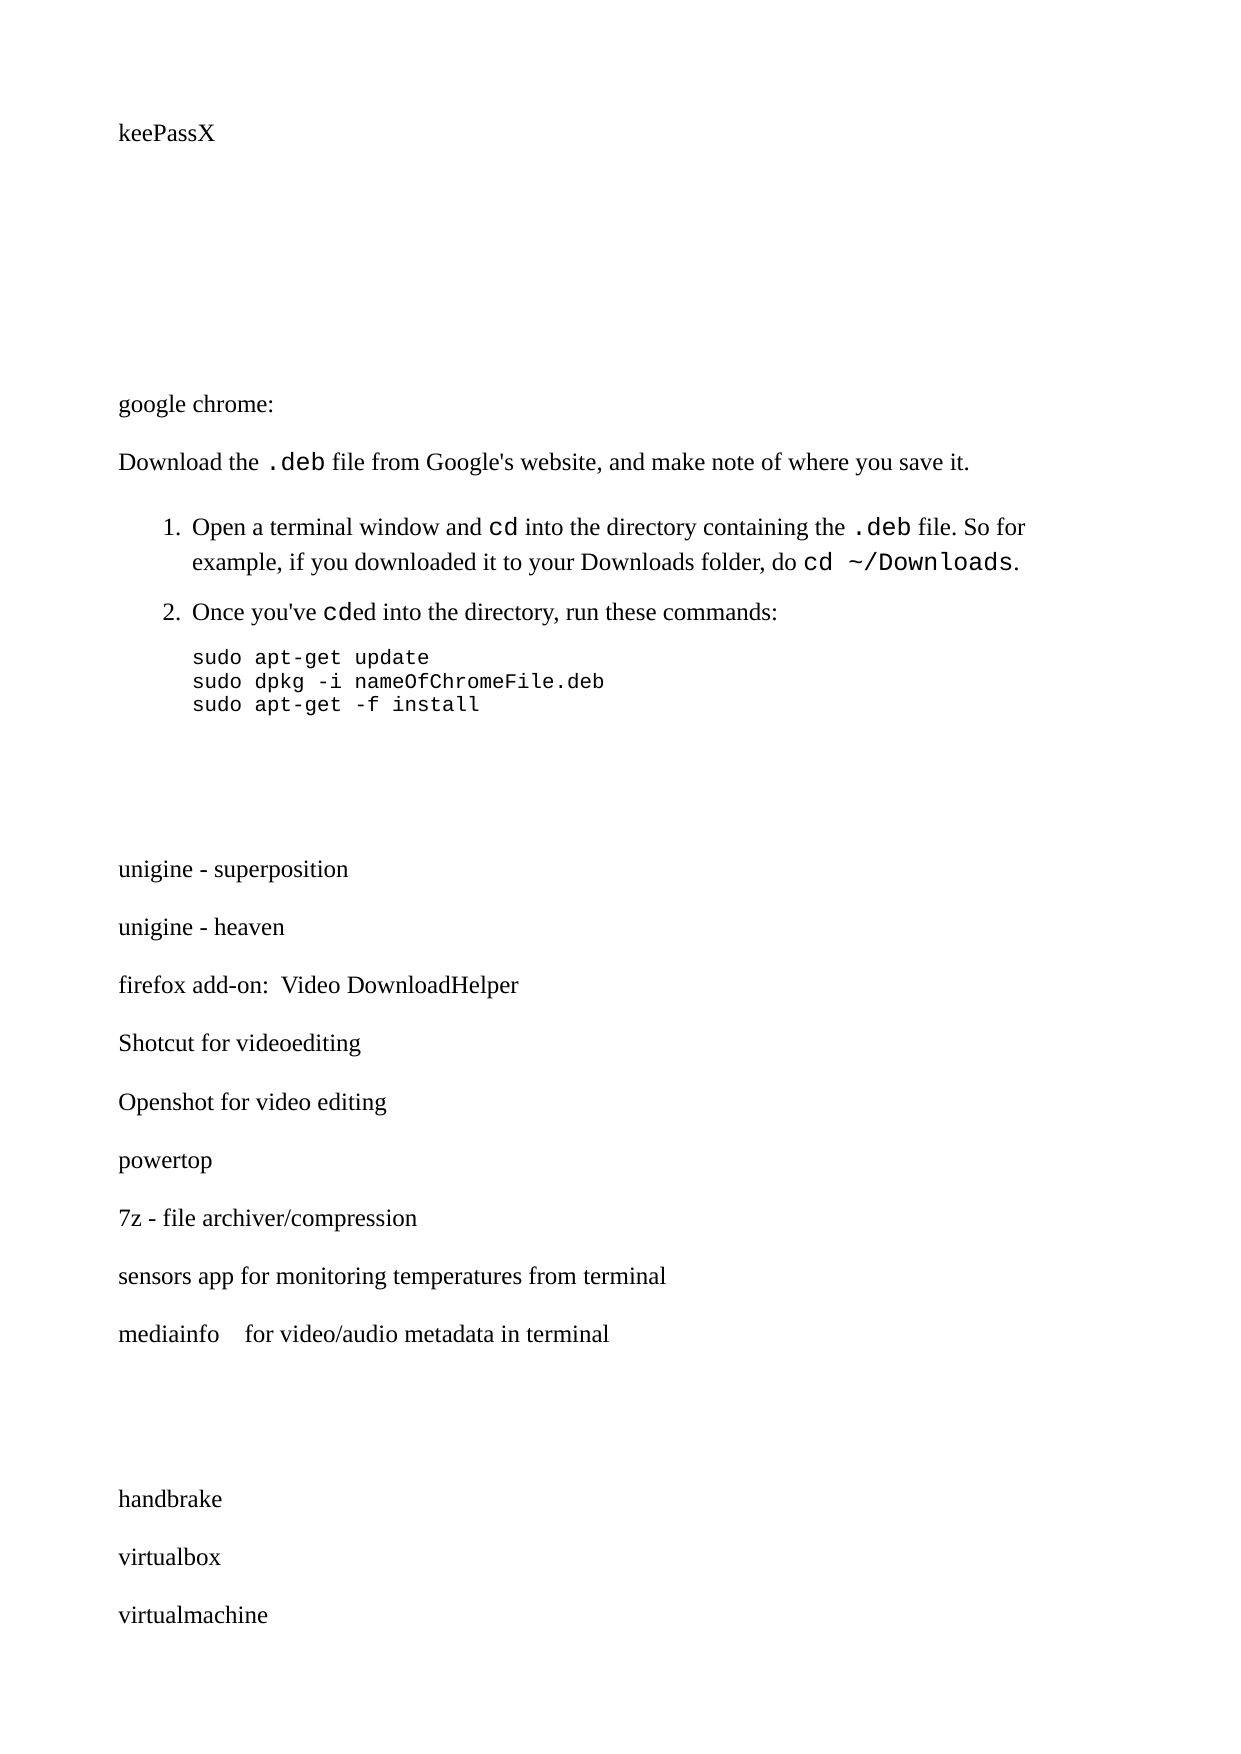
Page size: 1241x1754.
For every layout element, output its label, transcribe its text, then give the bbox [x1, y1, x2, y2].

text virtualmachine [118, 1601, 1122, 1629]
text virtualbox [118, 1542, 1122, 1571]
text keePassX [118, 118, 1122, 147]
list sudo apt-get update [162, 647, 1122, 671]
text google chrome: [118, 389, 1122, 418]
text unigine - heaven [118, 912, 1122, 941]
list Once you've cded into the directory, run these commands: [162, 597, 1122, 628]
text Openshot for video editing [118, 1087, 1122, 1115]
text Download the .deb file from Google's website, and make note of where you save it. [118, 447, 1122, 478]
text sensors app for monitoring temperatures from terminal [118, 1261, 1122, 1290]
text powertop [118, 1145, 1122, 1174]
text handbrake [118, 1484, 1122, 1513]
list sudo apt-get -f install [162, 694, 1122, 718]
text firefox add-on: Video DownloadHelper [118, 970, 1122, 999]
list Open a terminal window and cd into the directory containing the .deb file. So for example, if you downloaded it to your Downloads folder, do cd ~/Downloads. [162, 512, 1122, 578]
text Shotcut for videoediting [118, 1028, 1122, 1057]
text mediainfo for video/audio metadata in terminal [118, 1319, 1122, 1348]
list sudo dpkg -i nameOfChromeFile.deb [162, 671, 1122, 694]
text 7z - file archiver/compression [118, 1203, 1122, 1232]
text unigine - superposition [118, 854, 1122, 882]
